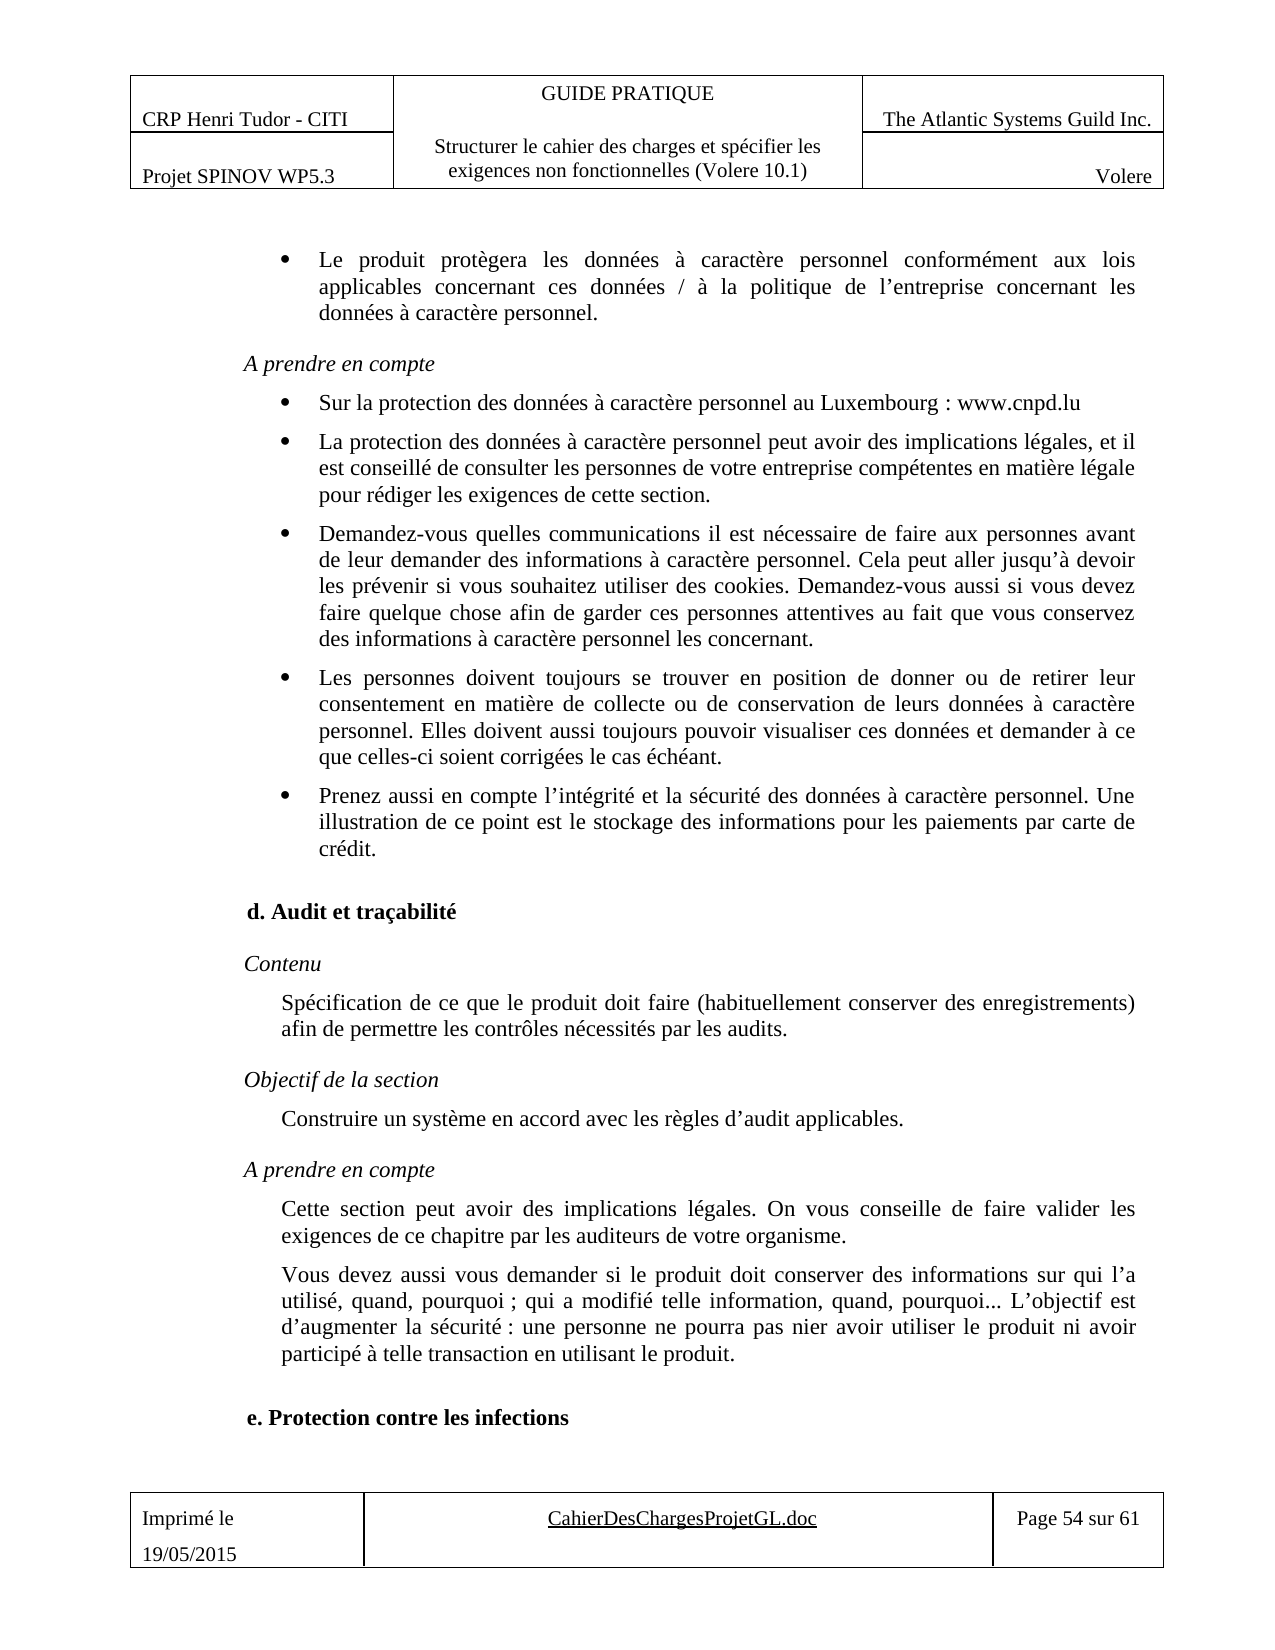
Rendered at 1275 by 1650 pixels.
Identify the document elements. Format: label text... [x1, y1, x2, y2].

list Demandez-vous quelles communications il est nécessaire de faire aux personnes avant de leur demander des informations à caractère personnel. Cela peut aller jusqu’à devoir les prévenir si vous souhaitez utiliser des cookies. Demandez-vous aussi si vous devez faire quelque chose afin de garder ces personnes attentives au fait que vous conservez des informations à caractère personnel les concernant. [281, 520, 1137, 651]
list Sur la protection des données à caractère personnel au Luxembourg : www.cnpd.lu [281, 389, 1137, 416]
list Les personnes doivent toujours se trouver en position de donner ou de retirer leur consentement en matière de collecte ou de conservation de leurs données à caractère personnel. Elles doivent aussi toujours pouvoir visualiser ces données et demander à ce que celles-ci soient corrigées le cas échéant. [281, 664, 1137, 769]
text Vous devez aussi vous demander si le produit doit conserver des informations sur qui l’a utilisé, quand, pourquoi ; qui a modifié telle information, quand, pourquoi... L’objectif est d’augmenter la sécurité : une personne ne pourra pas nier avoir utiliser le produit ni avoir participé à telle transaction en utilisant le produit. [281, 1261, 1137, 1366]
list Le produit protègera les données à caractère personnel conformément aux lois applicables concernant ces données / à la politique de l’entreprise concernant les données à caractère personnel. [281, 246, 1137, 325]
text Cette section peut avoir des implications légales. On vous conseille de faire valider les exigences de ce chapitre par les auditeurs de votre organisme. [281, 1195, 1137, 1248]
subtitle d. Audit et traçabilité [247, 898, 1137, 925]
subtitle A prendre en compte [244, 1157, 1137, 1183]
text Construire un système en accord avec les règles d’audit applicables. [281, 1105, 1137, 1132]
list La protection des données à caractère personnel peut avoir des implications légales, et il est conseillé de consulter les personnes de votre entreprise compétentes en matière légale pour rédiger les exigences de cette section. [281, 428, 1137, 507]
subtitle A prendre en compte [244, 350, 1137, 377]
subtitle Contenu [244, 950, 1137, 976]
list Prenez aussi en compte l’intégrité et la sécurité des données à caractère personnel. Une illustration de ce point est le stockage des informations pour les paiements par carte de crédit. [281, 782, 1137, 861]
text Spécification de ce que le produit doit faire (habituellement conserver des enregistrements) afin de permettre les contrôles nécessités par les audits. [281, 989, 1137, 1041]
subtitle Objectif de la section [244, 1066, 1137, 1093]
subtitle e. Protection contre les infections [247, 1403, 1137, 1430]
